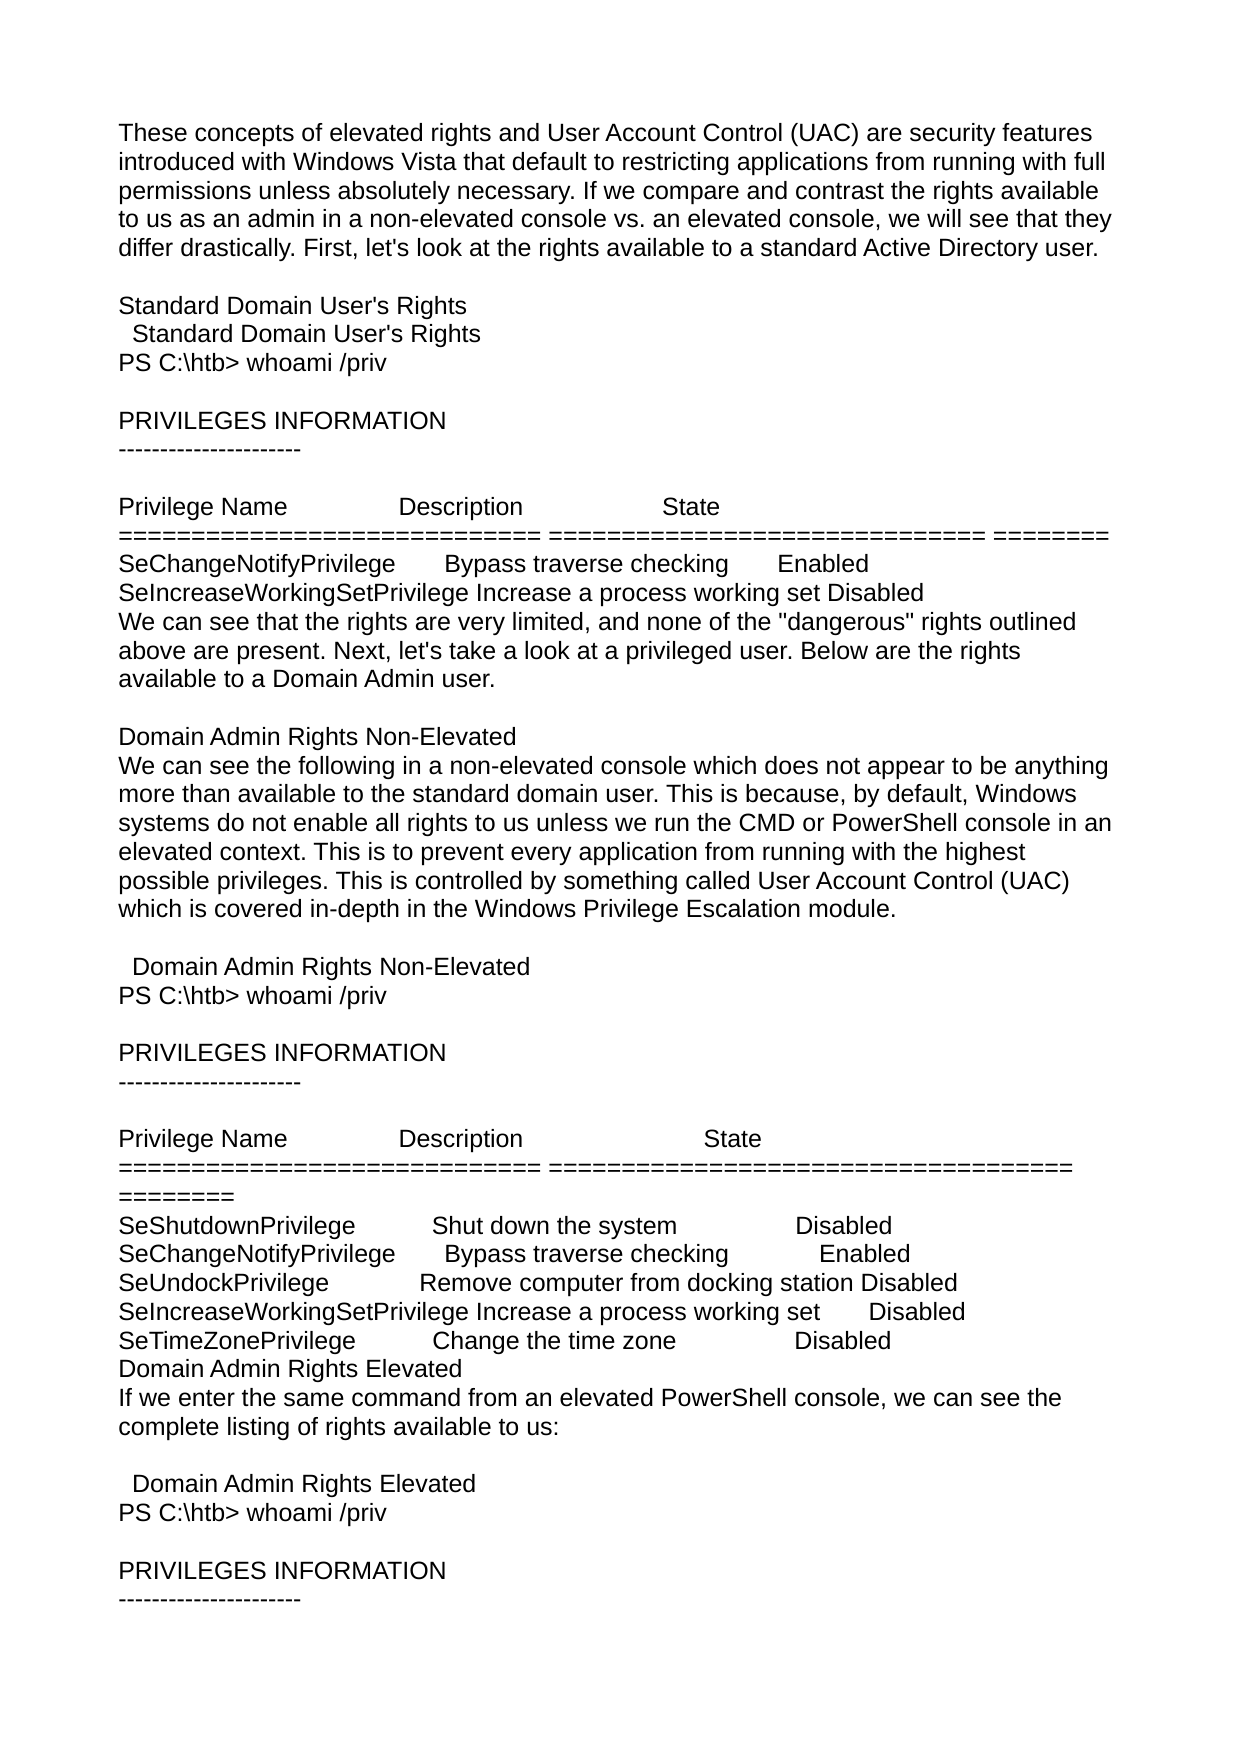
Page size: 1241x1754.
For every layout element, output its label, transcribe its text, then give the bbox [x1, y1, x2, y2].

text SeChangeNotifyPrivilege Bypass traverse checking Enabled [118, 549, 1122, 578]
text These concepts of elevated rights and User Account Control (UAC) are security features introduced with Windows Vista that default to restricting applications from running with full permissions unless absolutely necessary. If we compare and contrast the rights available to us as an admin in a non-elevated console vs. an elevated console, we will see that they differ drastically. First, let's look at the rights available to a standard Active Directory user. [118, 118, 1122, 262]
text ---------------------- [118, 1584, 1122, 1613]
text SeIncreaseWorkingSetPrivilege Increase a process working set Disabled [118, 578, 1122, 607]
text Privilege Name Description State [118, 1124, 1122, 1153]
text Domain Admin Rights Non-Elevated [118, 722, 1122, 751]
text PRIVILEGES INFORMATION [118, 1556, 1122, 1584]
text PRIVILEGES INFORMATION [118, 1038, 1122, 1067]
text Domain Admin Rights Non-Elevated [118, 952, 1122, 981]
text SeChangeNotifyPrivilege Bypass traverse checking Enabled [118, 1239, 1122, 1268]
text SeShutdownPrivilege Shut down the system Disabled [118, 1211, 1122, 1239]
text ---------------------- [118, 434, 1122, 463]
text If we enter the same command from an elevated PowerShell console, we can see the complete listing of rights available to us: [118, 1383, 1122, 1441]
text We can see that the rights are very limited, and none of the "dangerous" rights outlined above are present. Next, let's take a look at a privileged user. Below are the rights available to a Domain Admin user. [118, 607, 1122, 693]
text ---------------------- [118, 1067, 1122, 1096]
text We can see the following in a non-elevated console which does not appear to be anything more than available to the standard domain user. This is because, by default, Windows systems do not enable all rights to us unless we run the CMD or PowerShell console in an elevated context. This is to prevent every application from running with the highest possible privileges. This is controlled by something called User Account Control (UAC) which is covered in-depth in the Windows Privilege Escalation module. [118, 751, 1122, 923]
text Privilege Name Description State [118, 492, 1122, 521]
text PS C:\htb> whoami /priv [118, 981, 1122, 1009]
text SeUndockPrivilege Remove computer from docking station Disabled [118, 1268, 1122, 1297]
text Domain Admin Rights Elevated [118, 1354, 1122, 1383]
text SeIncreaseWorkingSetPrivilege Increase a process working set Disabled [118, 1297, 1122, 1326]
text PS C:\htb> whoami /priv [118, 348, 1122, 377]
text PRIVILEGES INFORMATION [118, 406, 1122, 434]
text Domain Admin Rights Elevated [118, 1469, 1122, 1498]
text Standard Domain User's Rights [118, 291, 1122, 319]
text PS C:\htb> whoami /priv [118, 1498, 1122, 1527]
text Standard Domain User's Rights [118, 319, 1122, 348]
text SeTimeZonePrivilege Change the time zone Disabled [118, 1326, 1122, 1354]
text ============================= ============================== ======== [118, 521, 1122, 549]
text ============================= ==================================== ======== [118, 1153, 1122, 1211]
